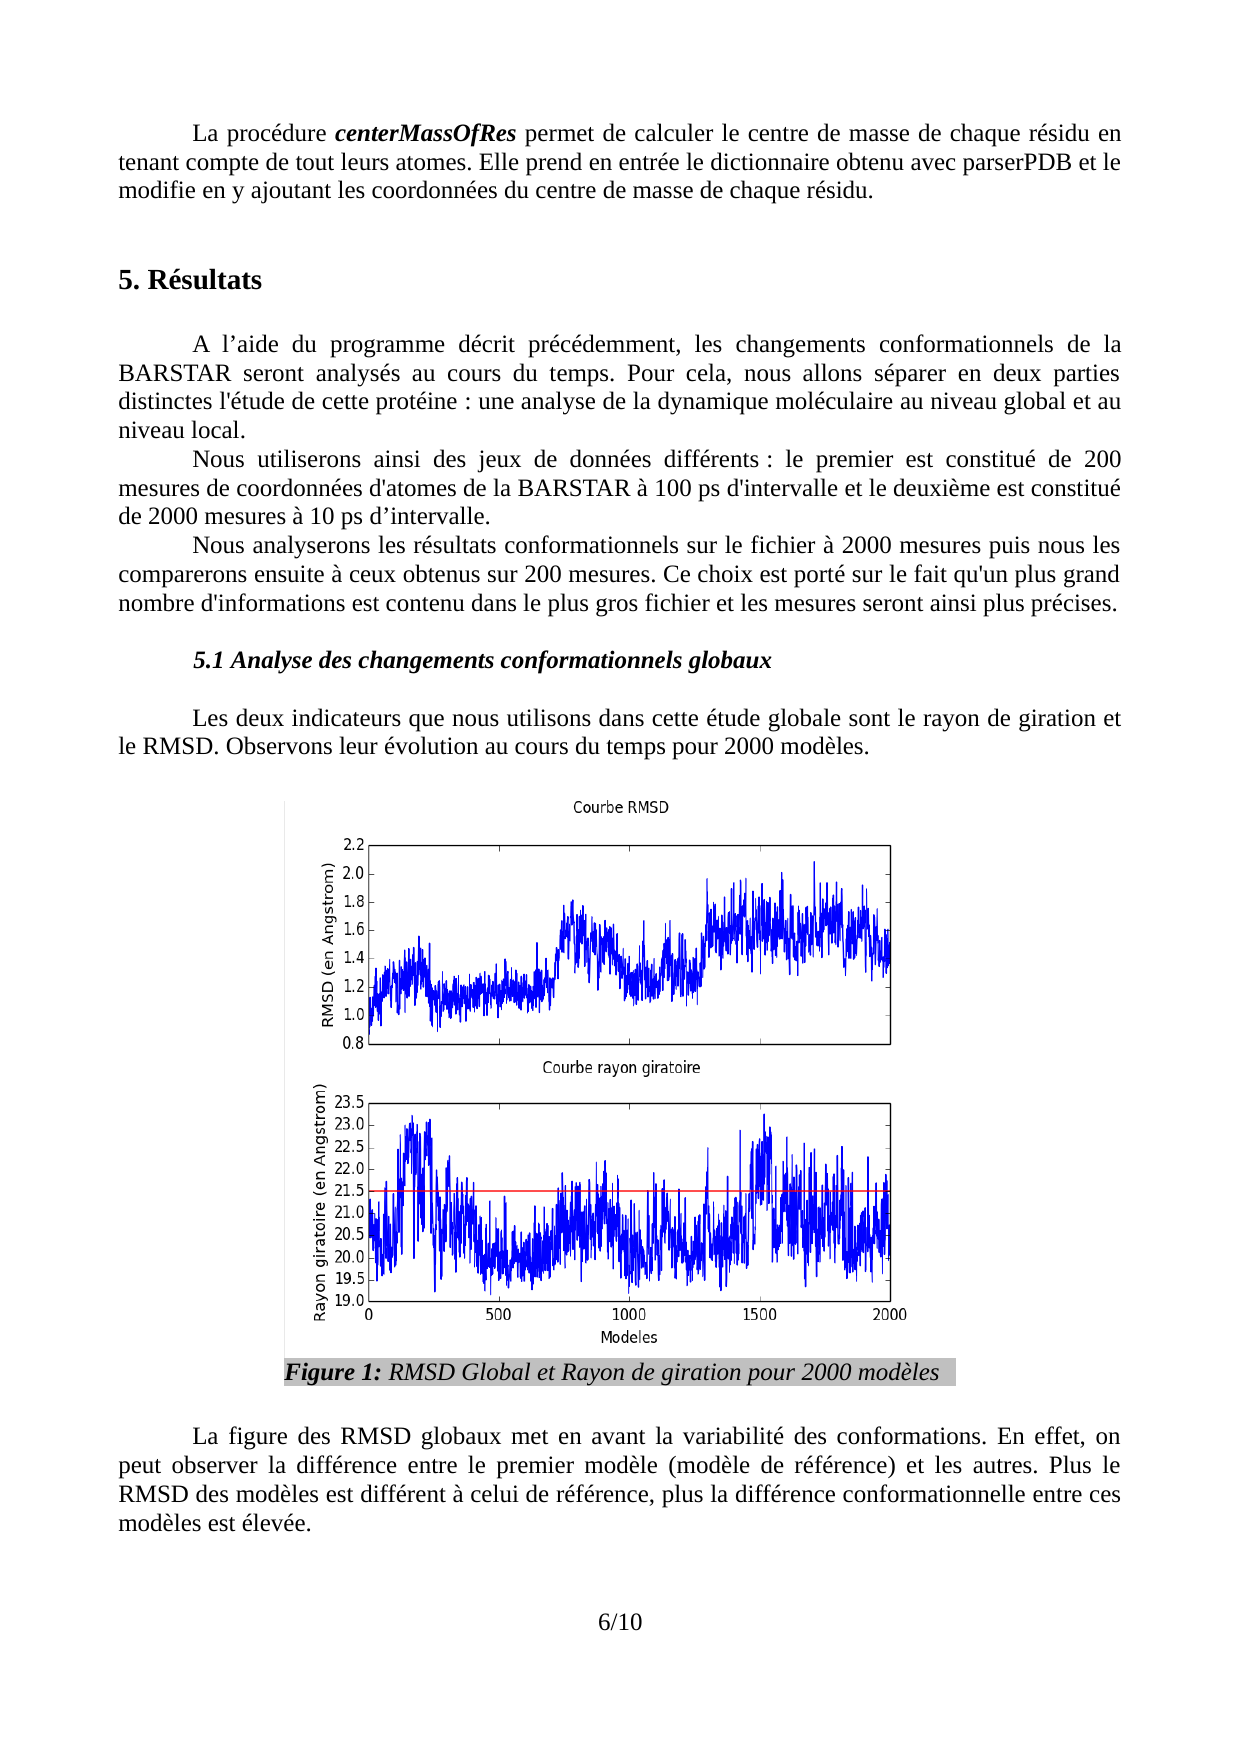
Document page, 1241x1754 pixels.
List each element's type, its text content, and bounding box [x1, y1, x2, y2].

text Nous utiliserons ainsi des jeux de données différents : le premier est constitué de 200 mesures de coordonnées d'atomes de la BARSTAR à 100 ps d'intervalle et le deuxième est constitué de 2000 mesures à 10 ps d’intervalle. [118, 444, 1122, 530]
text A l’aide du programme décrit précédemment, les changements conformationnels de la BARSTAR seront analysés au cours du temps. Pour cela, nous allons séparer en deux parties distinctes l'étude de cette protéine : une analyse de la dynamique moléculaire au niveau global et au niveau local. [118, 329, 1122, 444]
text Les deux indicateurs que nous utilisons dans cette étude globale sont le rayon de giration et le RMSD. Observons leur évolution au cours du temps pour 2000 modèles. [118, 703, 1122, 760]
text Nous analyserons les résultats conformationnels sur le fichier à 2000 mesures puis nous les comparerons ensuite à ceux obtenus sur 200 mesures. Ce choix est porté sur le fait qu'un plus grand nombre d'informations est contenu dans le plus gros fichier et les mesures seront ainsi plus précises. [118, 530, 1122, 616]
text 5. Résultats [118, 262, 1122, 295]
text Figure 1: RMSD Global et Rayon de giration pour 2000 modèles [284, 1358, 956, 1386]
list Analyse des changements conformationnels globaux [193, 645, 1122, 674]
text La procédure centerMassOfRes permet de calculer le centre de masse de chaque résidu en tenant compte de tout leurs atomes. Elle prend en entrée le dictionnaire obtenu avec parserPDB et le modifie en y ajoutant les coordonnées du centre de masse de chaque résidu. [118, 118, 1122, 204]
text La figure des RMSD globaux met en avant la variabilité des conformations. En effet, on peut observer la différence entre le premier modèle (modèle de référence) et les autres. Plus le RMSD des modèles est différent à celui de référence, plus la différence conformationnelle entre ces modèles est élevée. [118, 1421, 1122, 1536]
picture [284, 788, 957, 1358]
